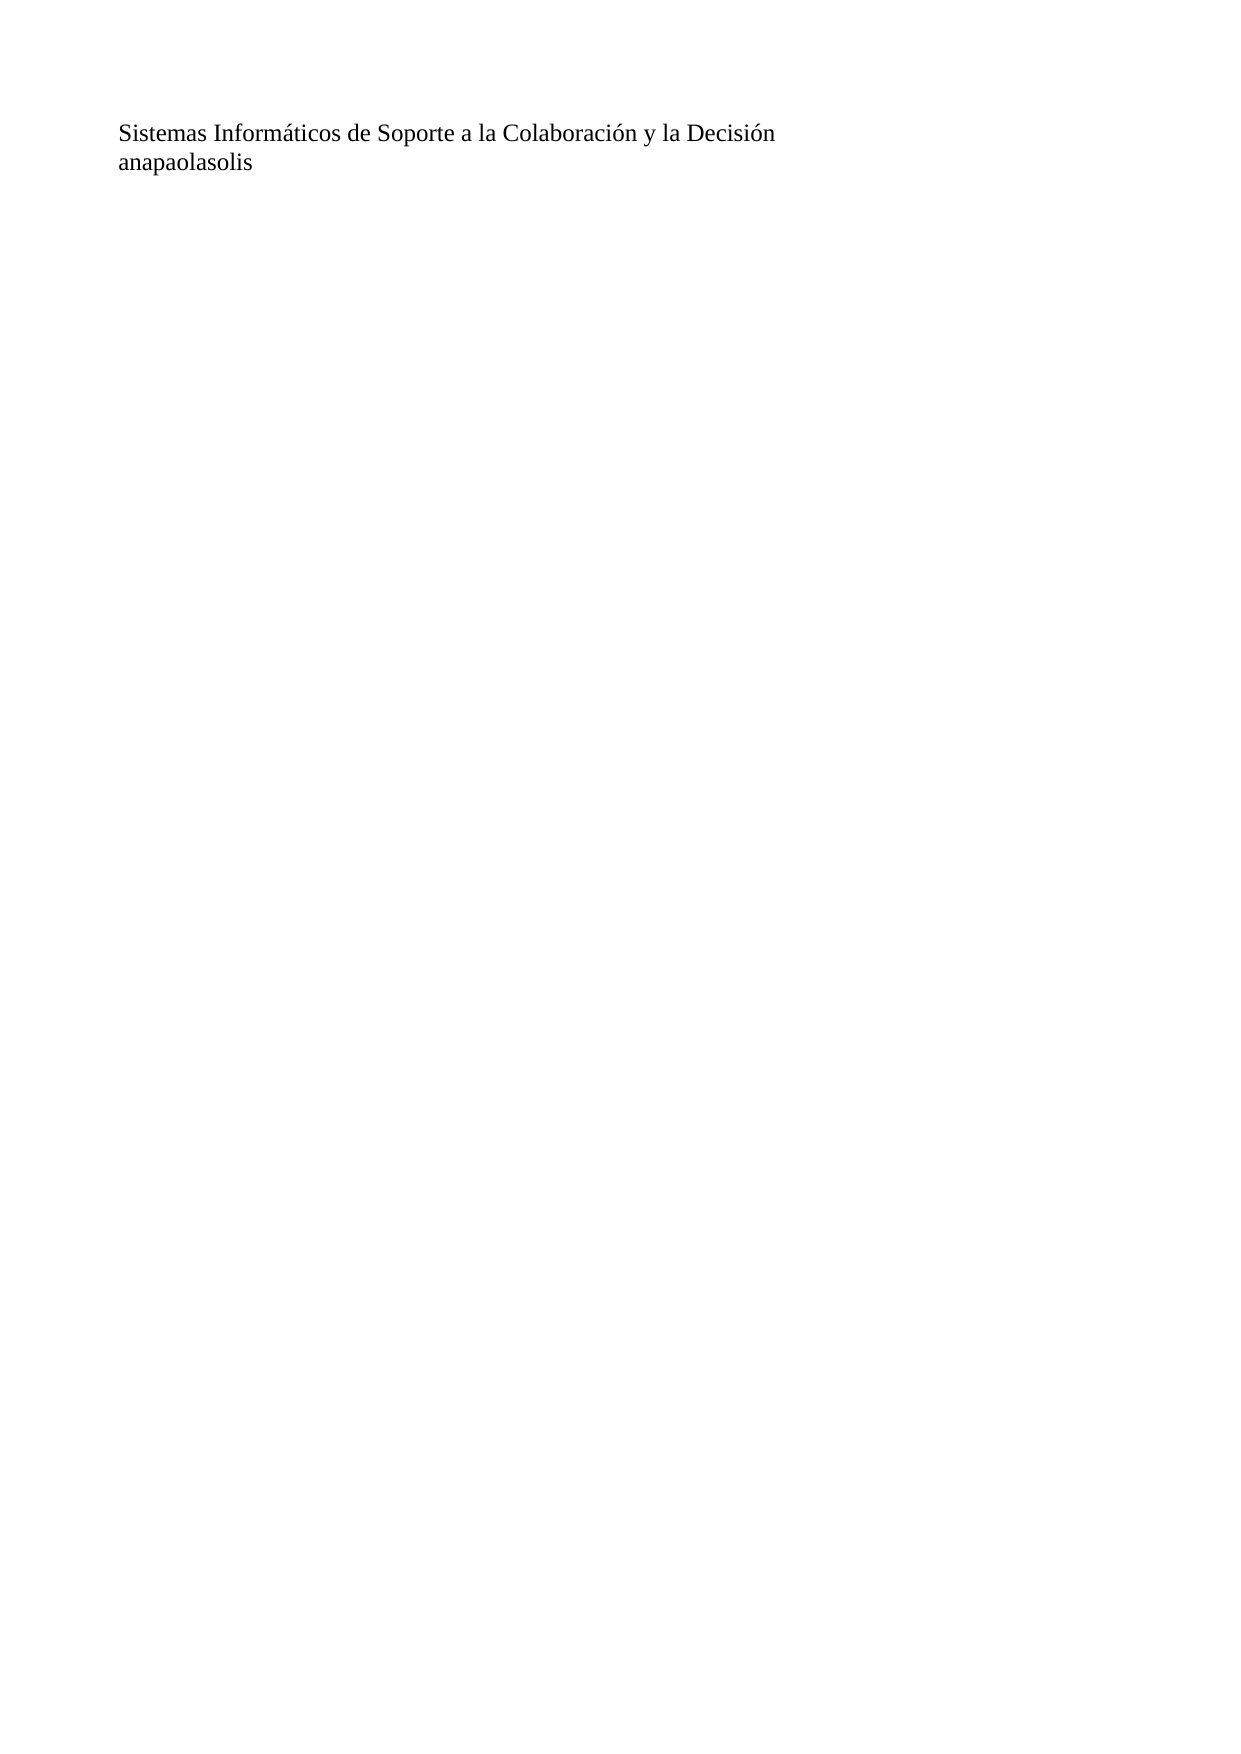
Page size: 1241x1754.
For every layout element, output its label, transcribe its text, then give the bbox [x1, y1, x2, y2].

text anapaolasolis [118, 147, 1122, 176]
text Sistemas Informáticos de Soporte a la Colaboración y la Decisión [118, 118, 1122, 147]
